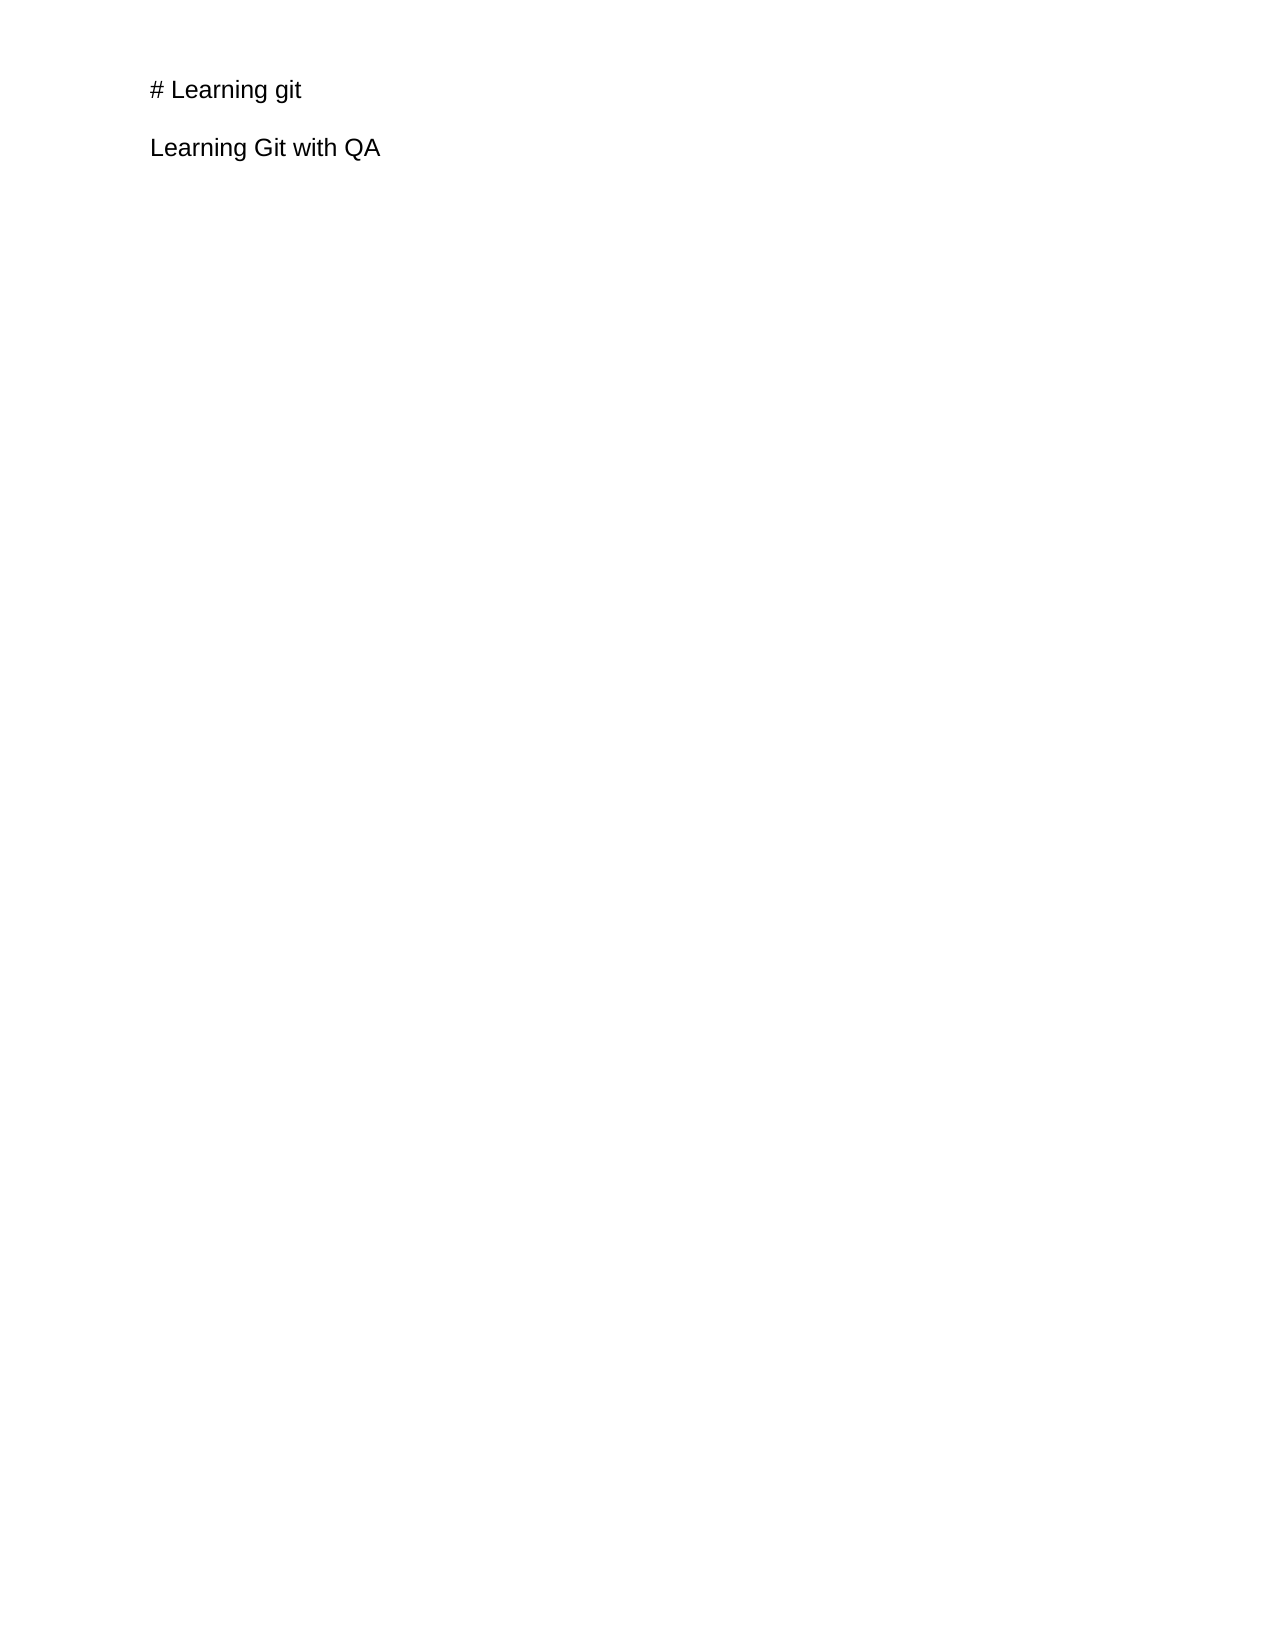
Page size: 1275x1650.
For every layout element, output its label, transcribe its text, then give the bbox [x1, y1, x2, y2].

text # Learning git [150, 75, 1125, 104]
text Learning Git with QA [150, 132, 1125, 161]
